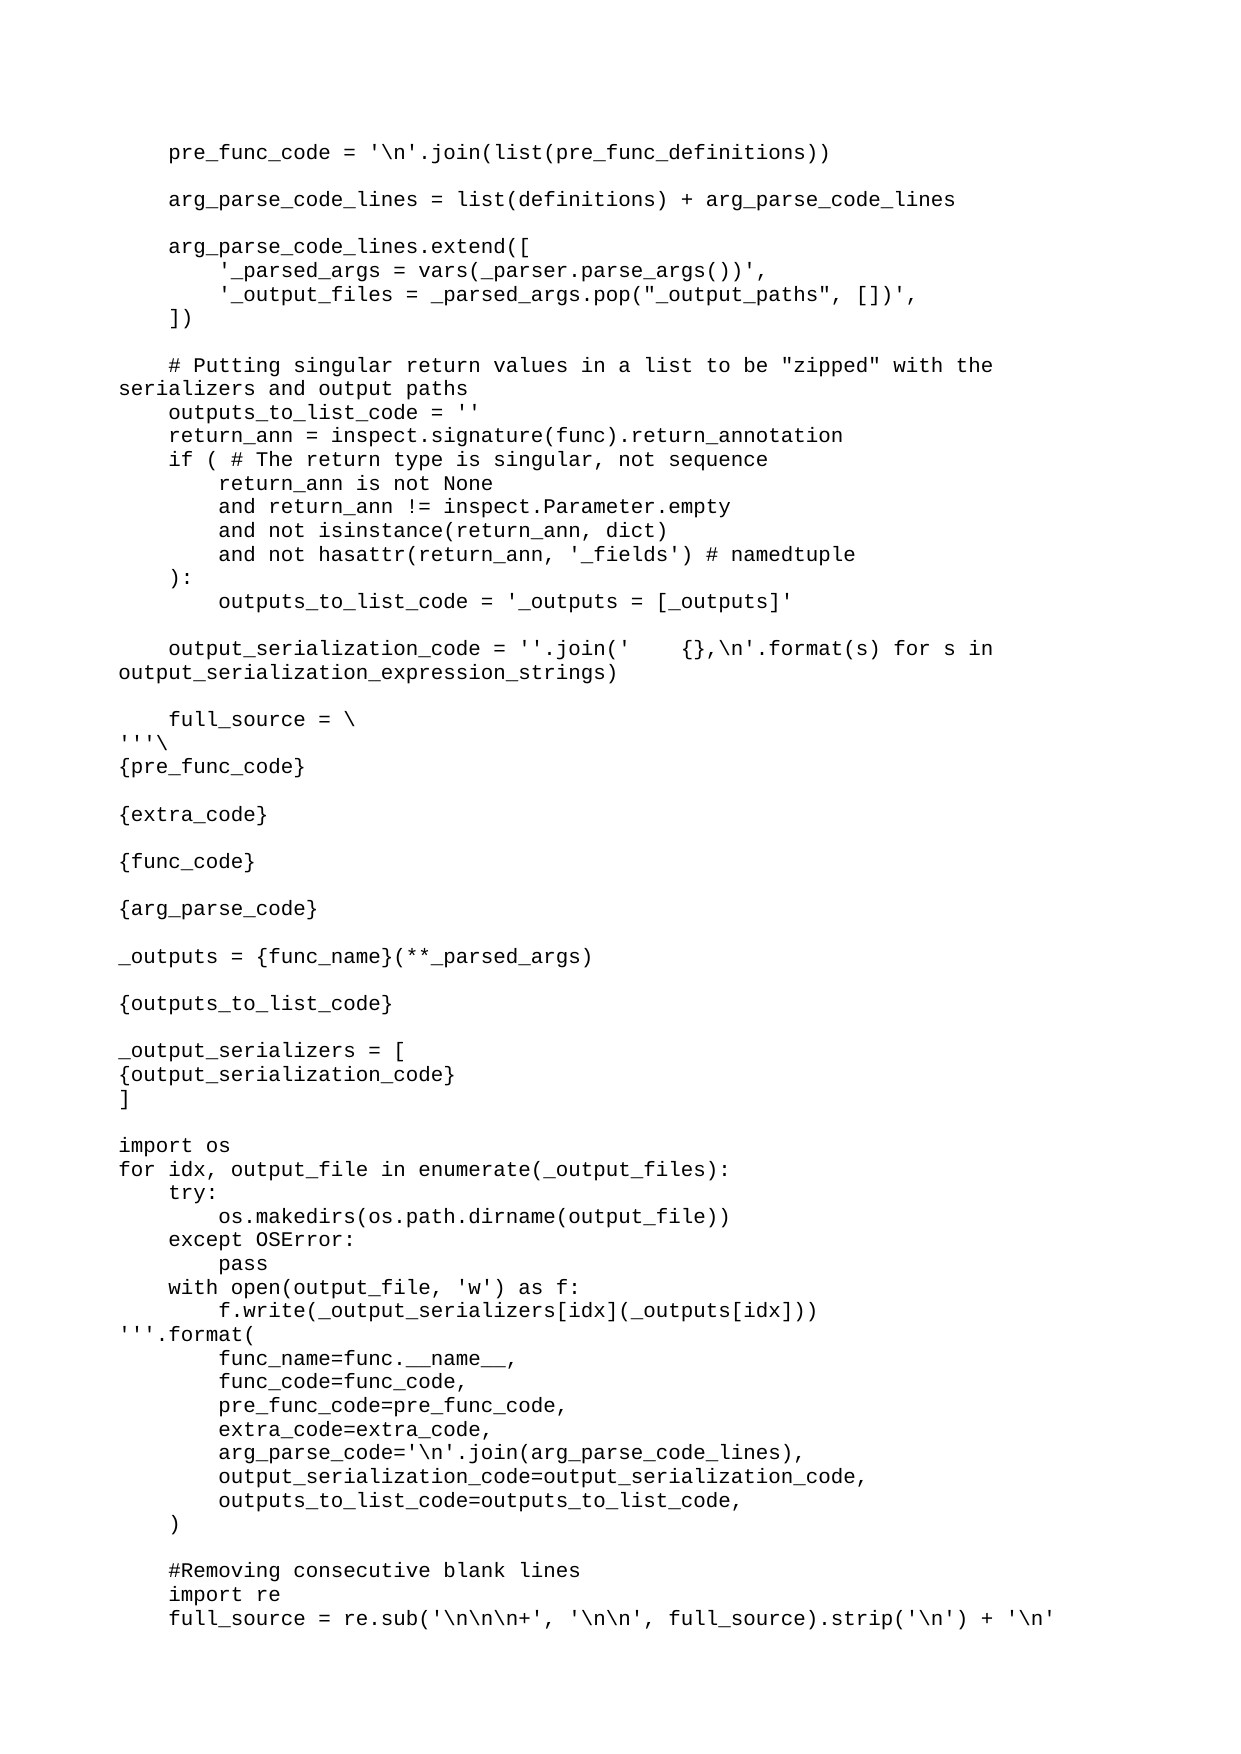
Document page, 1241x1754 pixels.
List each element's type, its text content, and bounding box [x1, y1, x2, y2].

text outputs_to_list_code=outputs_to_list_code, [118, 1489, 1122, 1513]
text except OSError: [118, 1229, 1122, 1253]
text '_parsed_args = vars(_parser.parse_args())', [118, 260, 1122, 284]
text # Putting singular return values in a list to be "zipped" with the serializers and output paths [118, 354, 1122, 402]
text if ( # The return type is singular, not sequence [118, 449, 1122, 473]
text try: [118, 1182, 1122, 1206]
text full_source = \ [118, 709, 1122, 733]
text arg_parse_code_lines = list(definitions) + arg_parse_code_lines [118, 189, 1122, 213]
text and not isinstance(return_ann, dict) [118, 520, 1122, 544]
text with open(output_file, 'w') as f: [118, 1277, 1122, 1300]
text pre_func_code=pre_func_code, [118, 1395, 1122, 1419]
text for idx, output_file in enumerate(_output_files): [118, 1158, 1122, 1182]
text {outputs_to_list_code} [118, 993, 1122, 1017]
text return_ann is not None [118, 473, 1122, 496]
text ): [118, 567, 1122, 591]
text pre_func_code = '\n'.join(list(pre_func_definitions)) [118, 142, 1122, 165]
text os.makedirs(os.path.dirname(output_file)) [118, 1206, 1122, 1229]
text ) [118, 1513, 1122, 1537]
text _outputs = {func_name}(**_parsed_args) [118, 946, 1122, 969]
text '''.format( [118, 1324, 1122, 1348]
text ]) [118, 307, 1122, 331]
text ] [118, 1088, 1122, 1111]
text '_output_files = _parsed_args.pop("_output_paths", [])', [118, 284, 1122, 307]
text func_code=func_code, [118, 1371, 1122, 1395]
text _output_serializers = [ [118, 1040, 1122, 1064]
text output_serialization_code = ''.join(' {},\n'.format(s) for s in output_serialization_expression_strings) [118, 638, 1122, 686]
text pass [118, 1253, 1122, 1277]
text f.write(_output_serializers[idx](_outputs[idx])) [118, 1300, 1122, 1324]
text full_source = re.sub('\n\n\n+', '\n\n', full_source).strip('\n') + '\n' [118, 1608, 1122, 1631]
text return_ann = inspect.signature(func).return_annotation [118, 426, 1122, 449]
text import re [118, 1584, 1122, 1608]
text outputs_to_list_code = '' [118, 402, 1122, 426]
text {pre_func_code} [118, 757, 1122, 780]
text import os [118, 1135, 1122, 1158]
text {output_serialization_code} [118, 1064, 1122, 1088]
text extra_code=extra_code, [118, 1419, 1122, 1442]
text arg_parse_code_lines.extend([ [118, 236, 1122, 260]
text {func_code} [118, 851, 1122, 875]
text '''\ [118, 733, 1122, 757]
text {arg_parse_code} [118, 898, 1122, 922]
text arg_parse_code='\n'.join(arg_parse_code_lines), [118, 1442, 1122, 1466]
text func_name=func.__name__, [118, 1348, 1122, 1371]
text {extra_code} [118, 804, 1122, 827]
text and not hasattr(return_ann, '_fields') # namedtuple [118, 544, 1122, 567]
text #Removing consecutive blank lines [118, 1561, 1122, 1584]
text and return_ann != inspect.Parameter.empty [118, 496, 1122, 520]
text output_serialization_code=output_serialization_code, [118, 1466, 1122, 1489]
text outputs_to_list_code = '_outputs = [_outputs]' [118, 591, 1122, 615]
